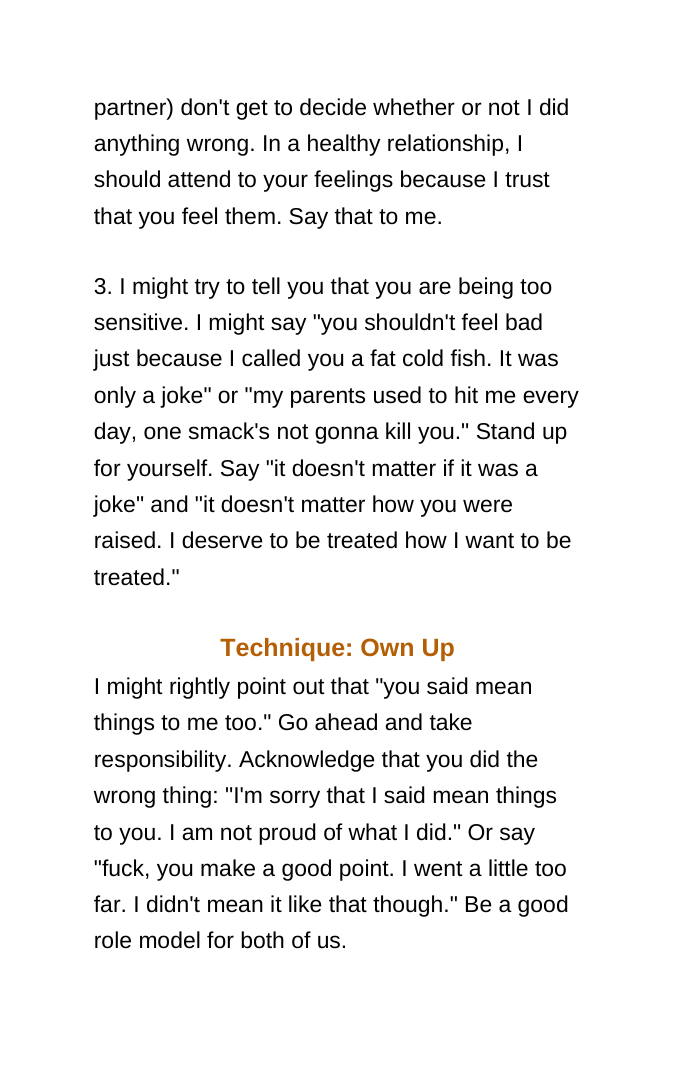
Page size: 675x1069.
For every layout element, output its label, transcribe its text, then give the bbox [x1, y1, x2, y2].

text I might rightly point out that "you said mean things to me too." Go ahead and take responsibility. Acknowledge that you did the wrong thing: "I'm sorry that I said mean things to you. I am not proud of what I did." Or say "fuck, you make a good point. I went a little too far. I didn't mean it like that though." Be a good role model for both of us. [94, 673, 581, 954]
text partner) don't get to decide whether or not I did anything wrong. In a healthy relationship, I should attend to your feelings because I trust that you feel them. Say that to me. [94, 94, 581, 229]
text 3. I might try to tell you that you are being too sensitive. I might say "you shouldn't feel bad just because I called you a fat cold fish. It was only a joke" or "my parents used to hit me every day, one smack's not gonna kill you." Stand up for yourself. Say "it doesn't matter if it was a joke" and "it doesn't matter how you were raised. I deserve to be treated how I want to be treated." [94, 273, 581, 590]
subtitle Technique: Own Up [94, 633, 581, 662]
